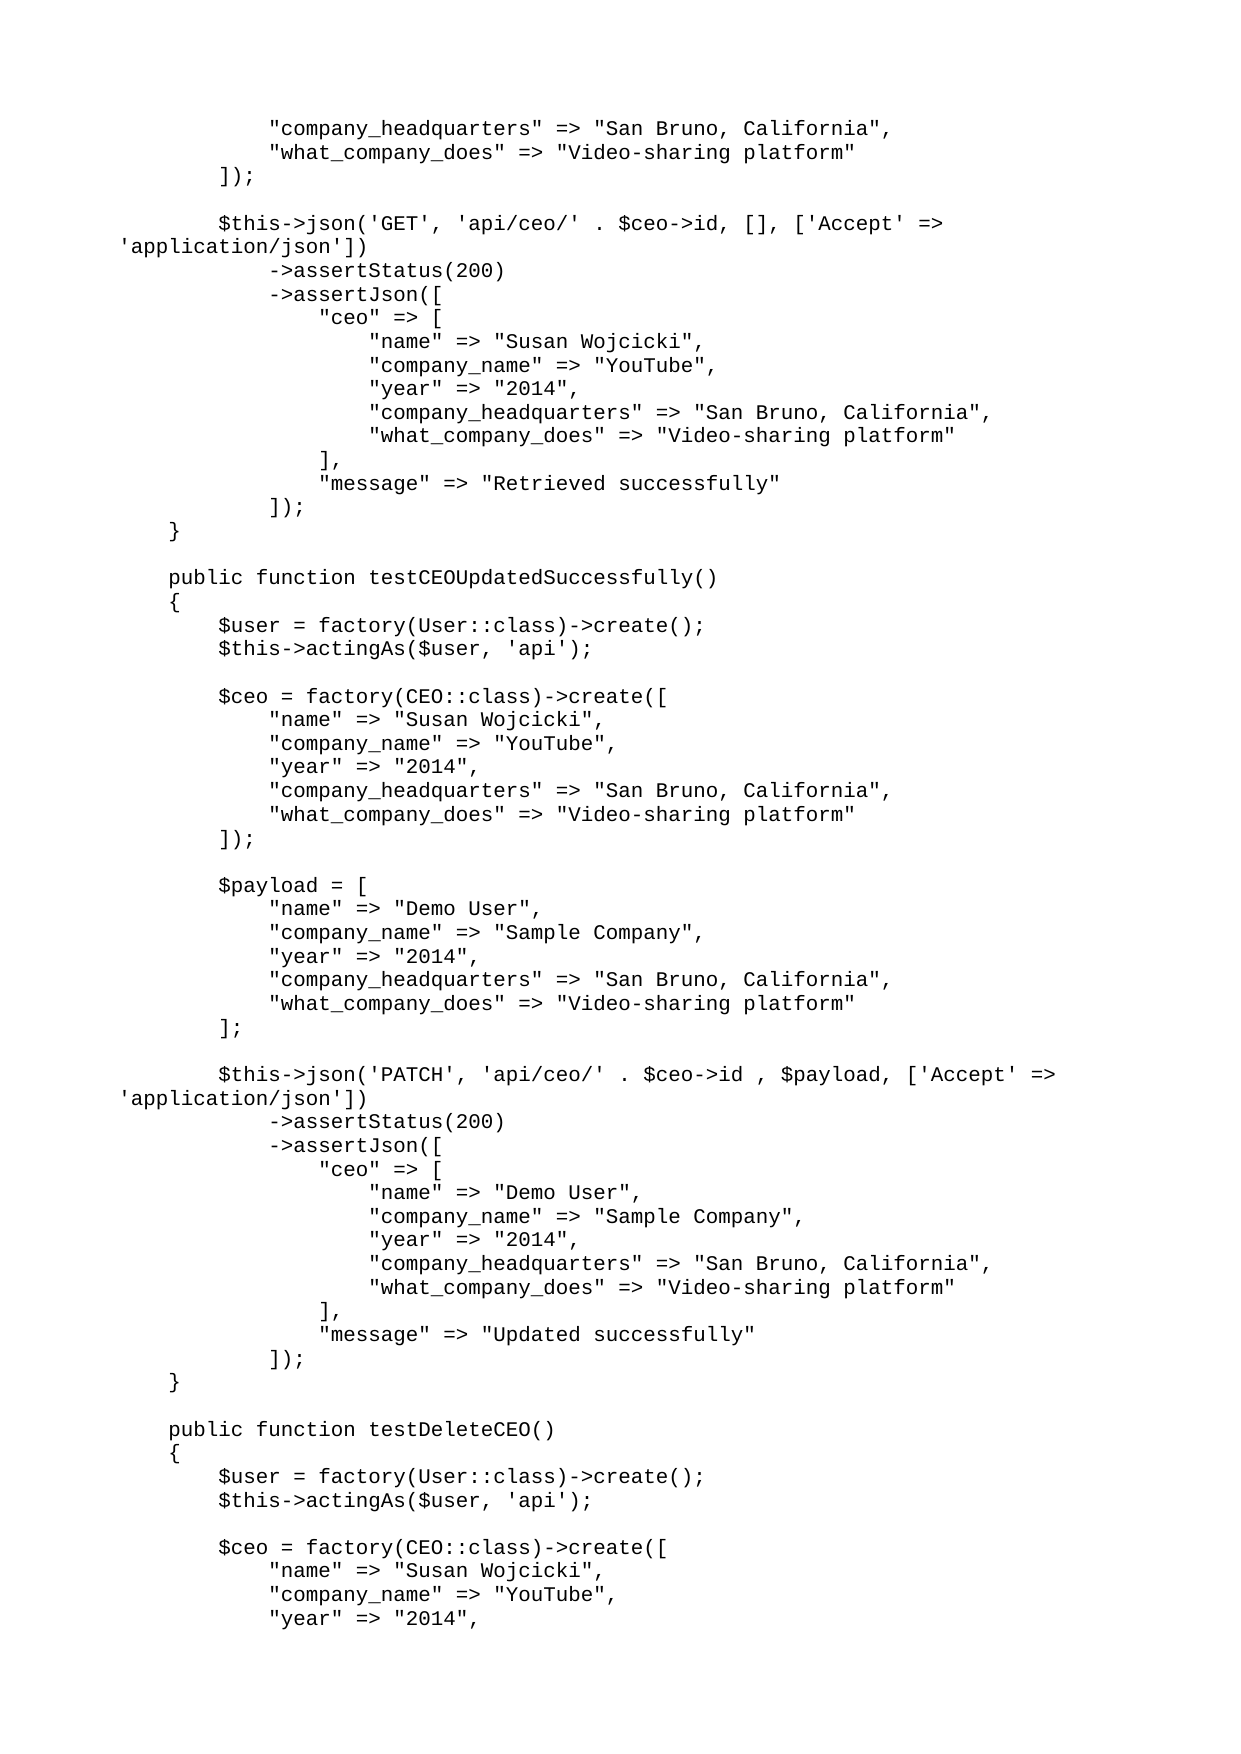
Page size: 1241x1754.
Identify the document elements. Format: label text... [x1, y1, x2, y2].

text "company_name" => "YouTube", [118, 354, 1122, 378]
text ->assertStatus(200) [118, 1111, 1122, 1135]
text "what_company_does" => "Video-sharing platform" [118, 1277, 1122, 1300]
text public function testCEOUpdatedSuccessfully() [118, 567, 1122, 591]
text "what_company_does" => "Video-sharing platform" [118, 993, 1122, 1017]
text } [118, 1371, 1122, 1395]
text "company_headquarters" => "San Bruno, California", [118, 780, 1122, 804]
text $this->json('GET', 'api/ceo/' . $ceo->id, [], ['Accept' => 'application/json']) [118, 213, 1122, 260]
text "year" => "2014", [118, 378, 1122, 402]
text "company_name" => "YouTube", [118, 1584, 1122, 1608]
text ]); [118, 165, 1122, 189]
text public function testDeleteCEO() [118, 1419, 1122, 1442]
text "year" => "2014", [118, 757, 1122, 780]
text "message" => "Retrieved successfully" [118, 473, 1122, 496]
text "company_headquarters" => "San Bruno, California", [118, 1253, 1122, 1277]
text ], [118, 1300, 1122, 1324]
text "what_company_does" => "Video-sharing platform" [118, 142, 1122, 165]
text "name" => "Demo User", [118, 1182, 1122, 1206]
text $this->actingAs($user, 'api'); [118, 1489, 1122, 1513]
text $ceo = factory(CEO::class)->create([ [118, 1537, 1122, 1561]
text "ceo" => [ [118, 307, 1122, 331]
text "company_headquarters" => "San Bruno, California", [118, 402, 1122, 426]
text } [118, 520, 1122, 544]
text "year" => "2014", [118, 1229, 1122, 1253]
text ->assertJson([ [118, 284, 1122, 307]
text "company_name" => "YouTube", [118, 733, 1122, 757]
text $payload = [ [118, 875, 1122, 898]
text ]; [118, 1017, 1122, 1040]
text "company_headquarters" => "San Bruno, California", [118, 118, 1122, 142]
text ->assertJson([ [118, 1135, 1122, 1158]
text ->assertStatus(200) [118, 260, 1122, 284]
text "what_company_does" => "Video-sharing platform" [118, 426, 1122, 449]
text $user = factory(User::class)->create(); [118, 615, 1122, 638]
text ]); [118, 496, 1122, 520]
text "company_headquarters" => "San Bruno, California", [118, 969, 1122, 993]
text "name" => "Susan Wojcicki", [118, 709, 1122, 733]
text "name" => "Demo User", [118, 898, 1122, 922]
text $ceo = factory(CEO::class)->create([ [118, 686, 1122, 709]
text "ceo" => [ [118, 1158, 1122, 1182]
text "year" => "2014", [118, 946, 1122, 969]
text "company_name" => "Sample Company", [118, 1206, 1122, 1229]
text "name" => "Susan Wojcicki", [118, 331, 1122, 354]
text "what_company_does" => "Video-sharing platform" [118, 804, 1122, 827]
text ], [118, 449, 1122, 473]
text "company_name" => "Sample Company", [118, 922, 1122, 946]
text $user = factory(User::class)->create(); [118, 1466, 1122, 1489]
text "message" => "Updated successfully" [118, 1324, 1122, 1348]
text $this->actingAs($user, 'api'); [118, 638, 1122, 662]
text ]); [118, 827, 1122, 851]
text { [118, 591, 1122, 615]
text ]); [118, 1348, 1122, 1371]
text "year" => "2014", [118, 1608, 1122, 1631]
text { [118, 1442, 1122, 1466]
text "name" => "Susan Wojcicki", [118, 1561, 1122, 1584]
text $this->json('PATCH', 'api/ceo/' . $ceo->id , $payload, ['Accept' => 'application/json']) [118, 1064, 1122, 1111]
